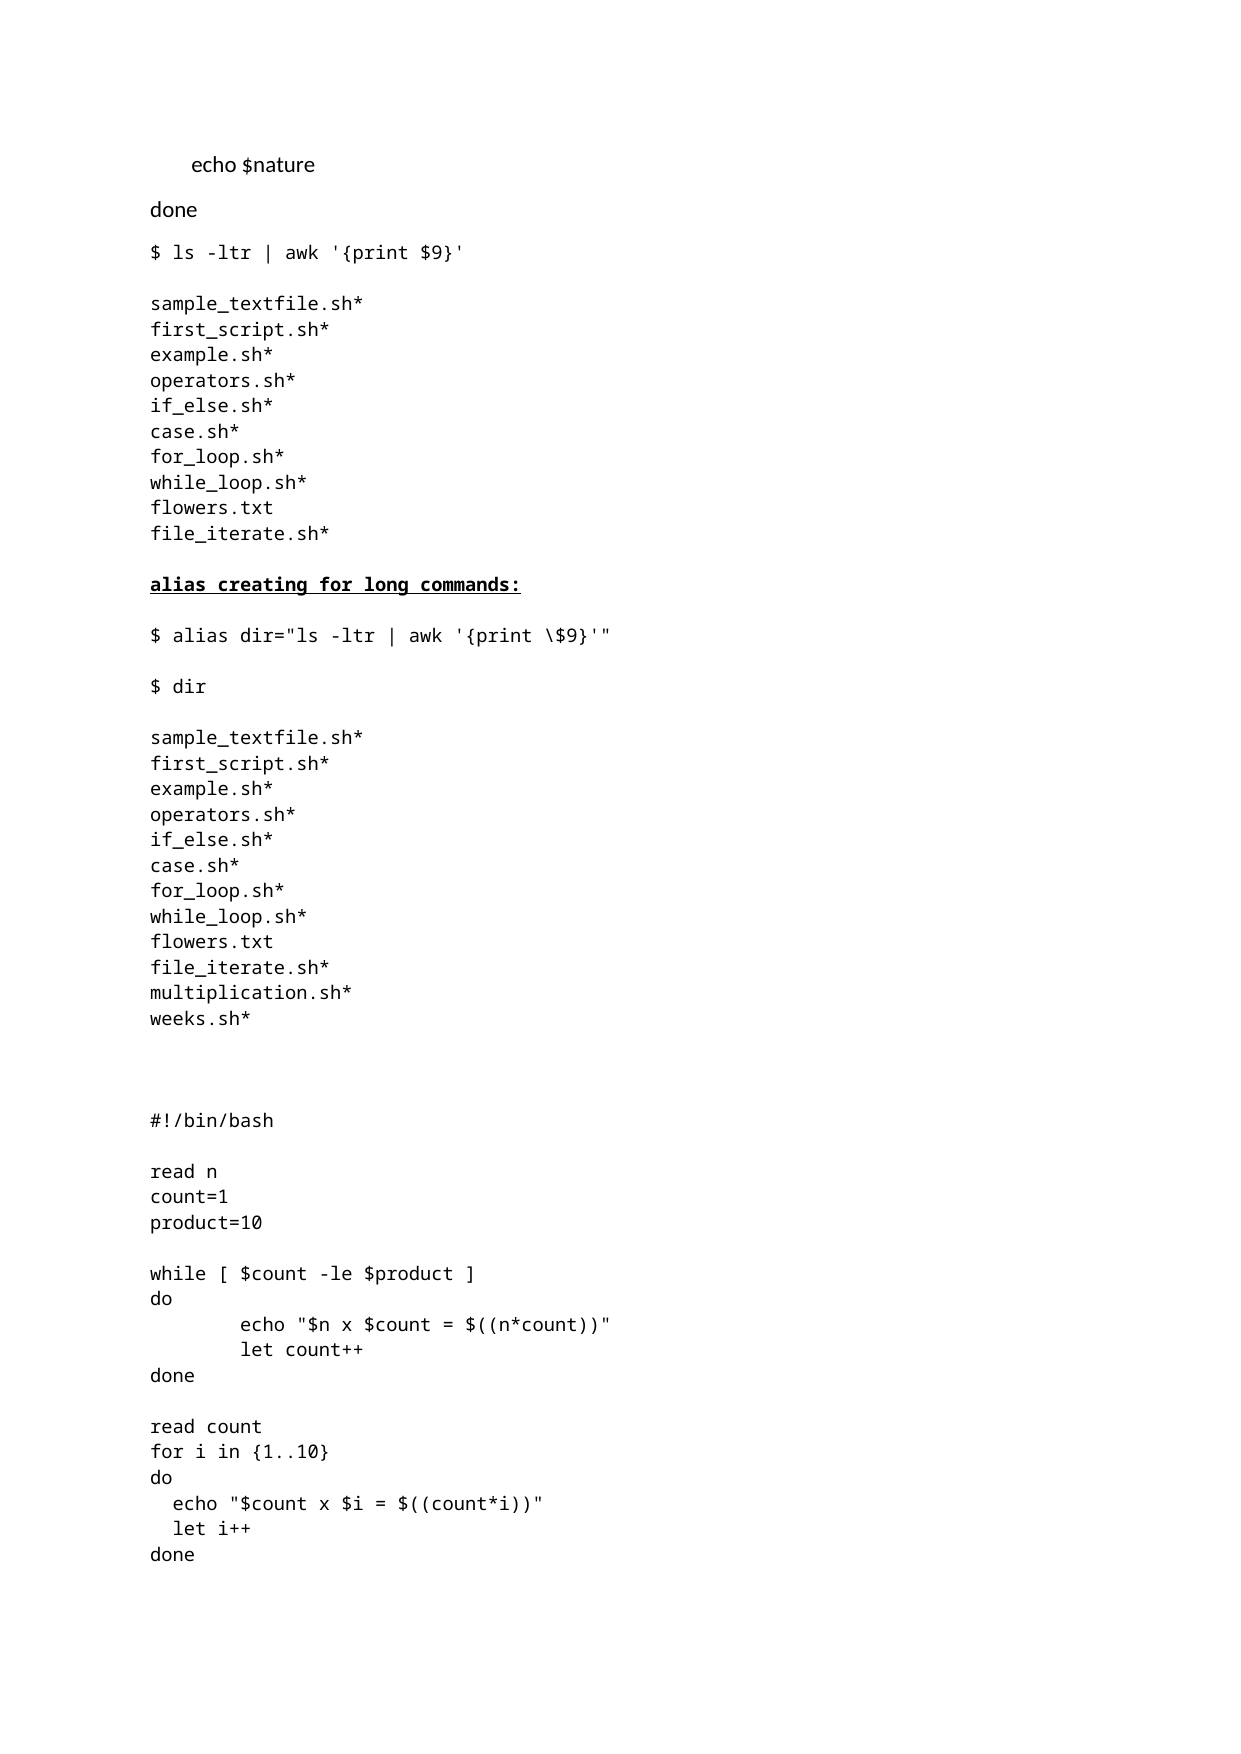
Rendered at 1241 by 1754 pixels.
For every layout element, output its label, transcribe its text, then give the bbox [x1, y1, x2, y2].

text read n [150, 1158, 1090, 1184]
text flowers.txt [150, 494, 1090, 520]
text file_iterate.sh* [150, 954, 1090, 979]
text example.sh* [150, 341, 1090, 367]
text for i in {1..10} [150, 1439, 1090, 1464]
text $ alias dir="ls -ltr | awk '{print \$9}'" [150, 622, 1090, 648]
text let count++ [150, 1337, 1090, 1362]
text multiplication.sh* [150, 979, 1090, 1005]
text sample_textfile.sh* [150, 724, 1090, 750]
text while_loop.sh* [150, 469, 1090, 494]
text first_script.sh* [150, 316, 1090, 341]
text echo $nature [150, 150, 1090, 178]
text alias creating for long commands: [150, 571, 1090, 597]
text #!/bin/bash [150, 1107, 1090, 1133]
text done [150, 1362, 1090, 1388]
text operators.sh* [150, 367, 1090, 392]
text if_else.sh* [150, 826, 1090, 852]
text done [150, 195, 1090, 223]
text for_loop.sh* [150, 877, 1090, 903]
text do [150, 1286, 1090, 1311]
text case.sh* [150, 418, 1090, 443]
text weeks.sh* [150, 1005, 1090, 1031]
text for_loop.sh* [150, 443, 1090, 469]
text echo "$n x $count = $((n*count))" [150, 1311, 1090, 1337]
text if_else.sh* [150, 392, 1090, 418]
text first_script.sh* [150, 750, 1090, 775]
text done [150, 1541, 1090, 1566]
text do [150, 1464, 1090, 1490]
text $ ls -ltr | awk '{print $9}' [150, 239, 1090, 265]
text example.sh* [150, 775, 1090, 801]
text let i++ [150, 1515, 1090, 1541]
text operators.sh* [150, 801, 1090, 826]
text case.sh* [150, 852, 1090, 877]
text file_iterate.sh* [150, 520, 1090, 546]
text read count [150, 1413, 1090, 1439]
text while_loop.sh* [150, 903, 1090, 928]
text $ dir [150, 673, 1090, 699]
text sample_textfile.sh* [150, 290, 1090, 316]
text flowers.txt [150, 928, 1090, 954]
text product=10 [150, 1209, 1090, 1235]
text echo "$count x $i = $((count*i))" [150, 1490, 1090, 1515]
text count=1 [150, 1184, 1090, 1209]
text while [ $count -le $product ] [150, 1260, 1090, 1286]
